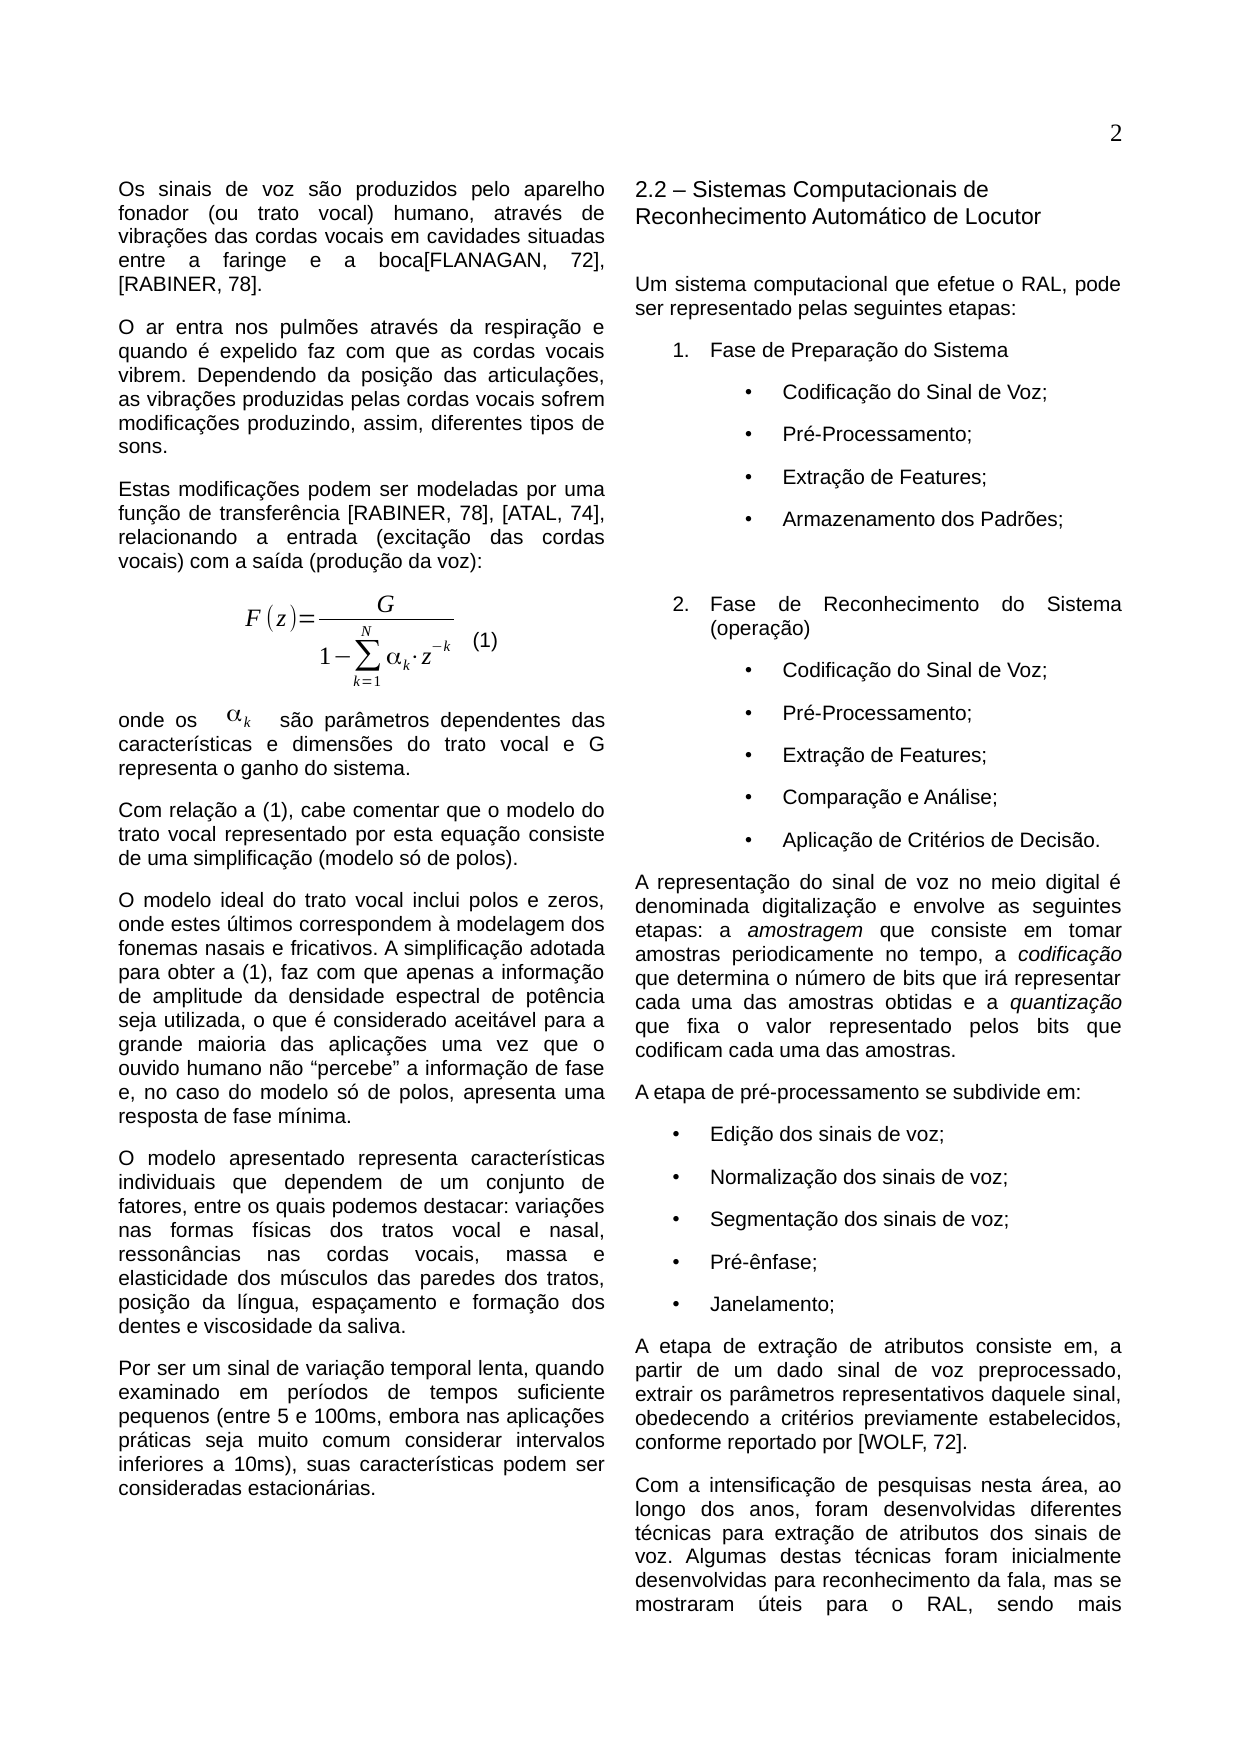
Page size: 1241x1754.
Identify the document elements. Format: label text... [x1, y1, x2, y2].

text onde os são parâmetros dependentes das características e dimensões do trato vocal e G representa o ganho do sistema. [118, 708, 605, 779]
text A representação do sinal de voz no meio digital é denominada digitalização e envolve as seguintes etapas: a amostragem que consiste em tomar amostras periodicamente no tempo, a codificação que determina o número de bits que irá representar cada uma das amostras obtidas e a quantização que fixa o valor representado pelos bits que codificam cada uma das amostras. [635, 870, 1122, 1062]
list Fase de Preparação do Sistema [672, 338, 1122, 362]
list Pré-ênfase; [672, 1249, 1122, 1273]
text Estas modificações podem ser modeladas por uma função de transferência [RABINER, 78], [ATAL, 74], relacionando a entrada (excitação das cordas vocais) com a saída (produção da voz): [118, 477, 605, 572]
list Armazenamento dos Padrões; [745, 507, 1122, 531]
text Um sistema computacional que efetue o RAL, pode ser representado pelas seguintes etapas: [635, 271, 1122, 319]
list Edição dos sinais de voz; [672, 1122, 1122, 1146]
list Extração de Features; [745, 465, 1122, 489]
text Com a intensificação de pesquisas nesta área, ao longo dos anos, foram desenvolvidas diferentes técnicas para extração de atributos dos sinais de voz. Algumas destas técnicas foram inicialmente desenvolvidas para reconhecimento da fala, mas se mostraram úteis para o RAL, sendo mais [635, 1472, 1122, 1616]
text O modelo apresentado representa características individuais que dependem de um conjunto de fatores, entre os quais podemos destacar: variações nas formas físicas dos tratos vocal e nasal, ressonâncias nas cordas vocais, massa e elasticidade dos músculos das paredes dos tratos, posição da língua, espaçamento e formação dos dentes e viscosidade da saliva. [118, 1146, 605, 1338]
list Janelamento; [672, 1292, 1122, 1316]
text Por ser um sinal de variação temporal lenta, quando examinado em períodos de tempos suficiente pequenos (entre 5 e 100ms, embora nas aplicações práticas seja muito comum considerar intervalos inferiores a 10ms), suas características podem ser consideradas estacionárias. [118, 1356, 605, 1500]
list Extração de Features; [745, 743, 1122, 767]
text (1) [118, 591, 605, 689]
list Fase de Reconhecimento do Sistema (operação) [672, 592, 1122, 640]
text O modelo ideal do trato vocal inclui polos e zeros, onde estes últimos correspondem à modelagem dos fonemas nasais e fricativos. A simplificação adotada para obter a (1), faz com que apenas a informação de amplitude da densidade espectral de potência seja utilizada, o que é considerado aceitável para a grande maioria das aplicações uma vez que o ouvido humano não “percebe” a informação de fase e, no caso do modelo só de polos, apresenta uma resposta de fase mínima. [118, 888, 605, 1128]
list Codificação do Sinal de Voz; [745, 380, 1122, 404]
text A etapa de pré-processamento se subdivide em: [635, 1080, 1122, 1104]
list Pré-Processamento; [745, 700, 1122, 724]
text Com relação a (1), cabe comentar que o modelo do trato vocal representado por esta equação consiste de uma simplificação (modelo só de polos). [118, 798, 605, 870]
list Codificação do Sinal de Voz; [745, 658, 1122, 682]
text Os sinais de voz são produzidos pelo aparelho fonador (ou trato vocal) humano, através de vibrações das cordas vocais em cavidades situadas entre a faringe e a boca[FLANAGAN, 72], [RABINER, 78]. [118, 176, 605, 296]
text O ar entra nos pulmões através da respiração e quando é expelido faz com que as cordas vocais vibrem. Dependendo da posição das articulações, as vibrações produzidas pelas cordas vocais sofrem modificações produzindo, assim, diferentes tipos de sons. [118, 314, 605, 458]
text 2.2 – Sistemas Computacionais de Reconhecimento Automático de Locutor [635, 176, 1122, 229]
list Normalização dos sinais de voz; [672, 1165, 1122, 1189]
list Pré-Processamento; [745, 422, 1122, 446]
text A etapa de extração de atributos consiste em, a partir de um dado sinal de voz preprocessado, extrair os parâmetros representativos daquele sinal, obedecendo a critérios previamente estabelecidos, conforme reportado por [WOLF, 72]. [635, 1334, 1122, 1454]
list Aplicação de Critérios de Decisão. [745, 828, 1122, 852]
list Comparação e Análise; [745, 785, 1122, 809]
list Segmentação dos sinais de voz; [672, 1207, 1122, 1231]
